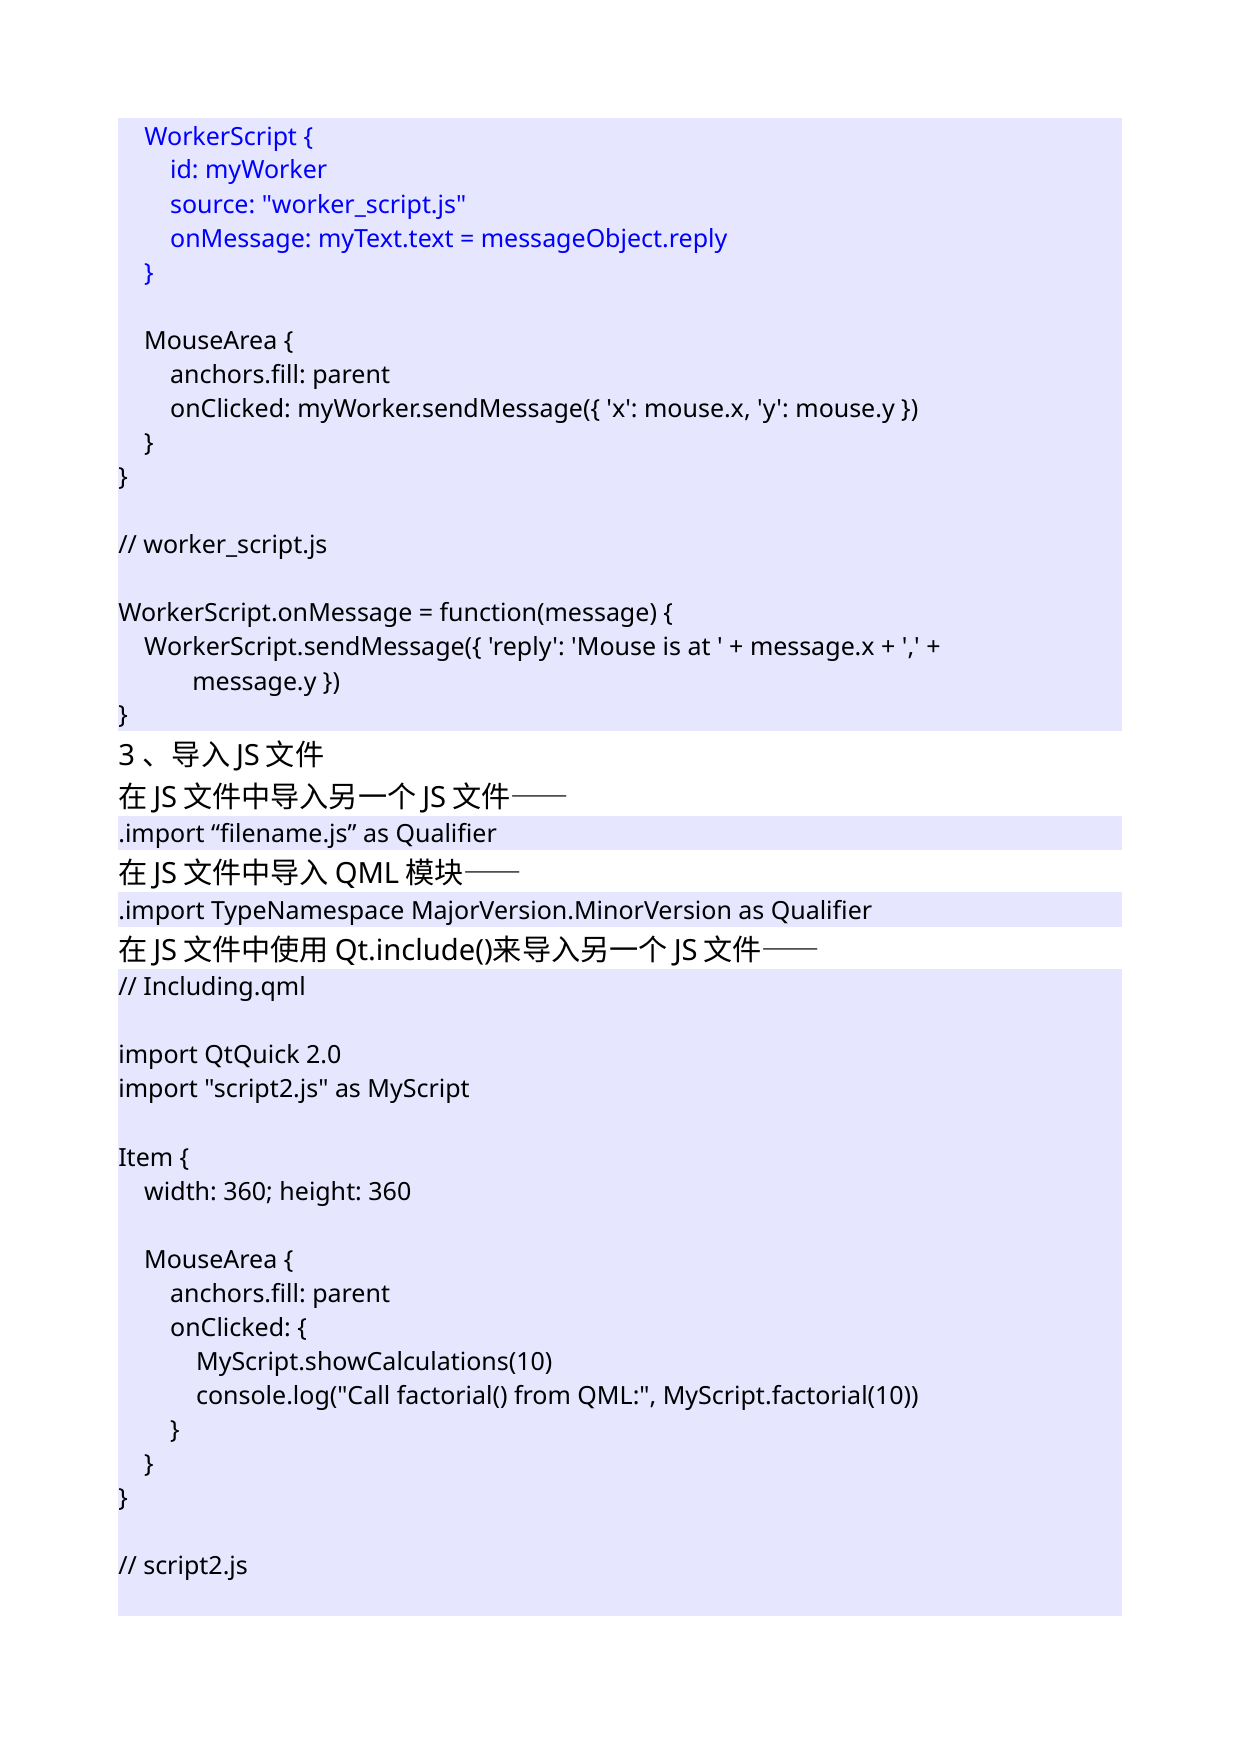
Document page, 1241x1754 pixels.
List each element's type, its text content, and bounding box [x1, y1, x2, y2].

text 在JS文件中导入QML模块—— [118, 850, 1122, 892]
text } [118, 425, 1122, 459]
text } [118, 459, 1122, 493]
text WorkerScript { [118, 118, 1122, 152]
text } [118, 1480, 1122, 1514]
text .import “filename.js” as Qualifier [118, 816, 1122, 850]
text import QtQuick 2.0 [118, 1037, 1122, 1071]
text MouseArea { [118, 1241, 1122, 1276]
text MyScript.showCalculations(10) [118, 1344, 1122, 1378]
text 3 、导入JS文件 [118, 731, 1122, 774]
text .import TypeNamespace MajorVersion.MinorVersion as Qualifier [118, 892, 1122, 927]
text } [118, 1446, 1122, 1480]
text onClicked: { [118, 1309, 1122, 1344]
text WorkerScript.sendMessage({ 'reply': 'Mouse is at ' + message.x + ',' + message.y }) [118, 629, 1122, 697]
text width: 360; height: 360 [118, 1173, 1122, 1207]
text MouseArea { [118, 322, 1122, 357]
text import "script2.js" as MyScript [118, 1071, 1122, 1105]
text WorkerScript.onMessage = function(message) { [118, 595, 1122, 629]
text // script2.js [118, 1548, 1122, 1582]
text onMessage: myText.text = messageObject.reply [118, 220, 1122, 254]
text anchors.fill: parent [118, 357, 1122, 391]
text } [118, 254, 1122, 288]
text } [118, 697, 1122, 731]
text // worker_script.js [118, 527, 1122, 561]
text source: "worker_script.js" [118, 186, 1122, 220]
text // Including.qml [118, 969, 1122, 1003]
text id: myWorker [118, 152, 1122, 186]
text Item { [118, 1139, 1122, 1173]
text onClicked: myWorker.sendMessage({ 'x': mouse.x, 'y': mouse.y }) [118, 391, 1122, 425]
text 在JS文件中导入另一个JS文件—— [118, 774, 1122, 816]
text 在JS文件中使用Qt.include()来导入另一个JS文件—— [118, 927, 1122, 969]
text anchors.fill: parent [118, 1276, 1122, 1309]
text console.log("Call factorial() from QML:", MyScript.factorial(10)) [118, 1378, 1122, 1412]
text } [118, 1412, 1122, 1446]
